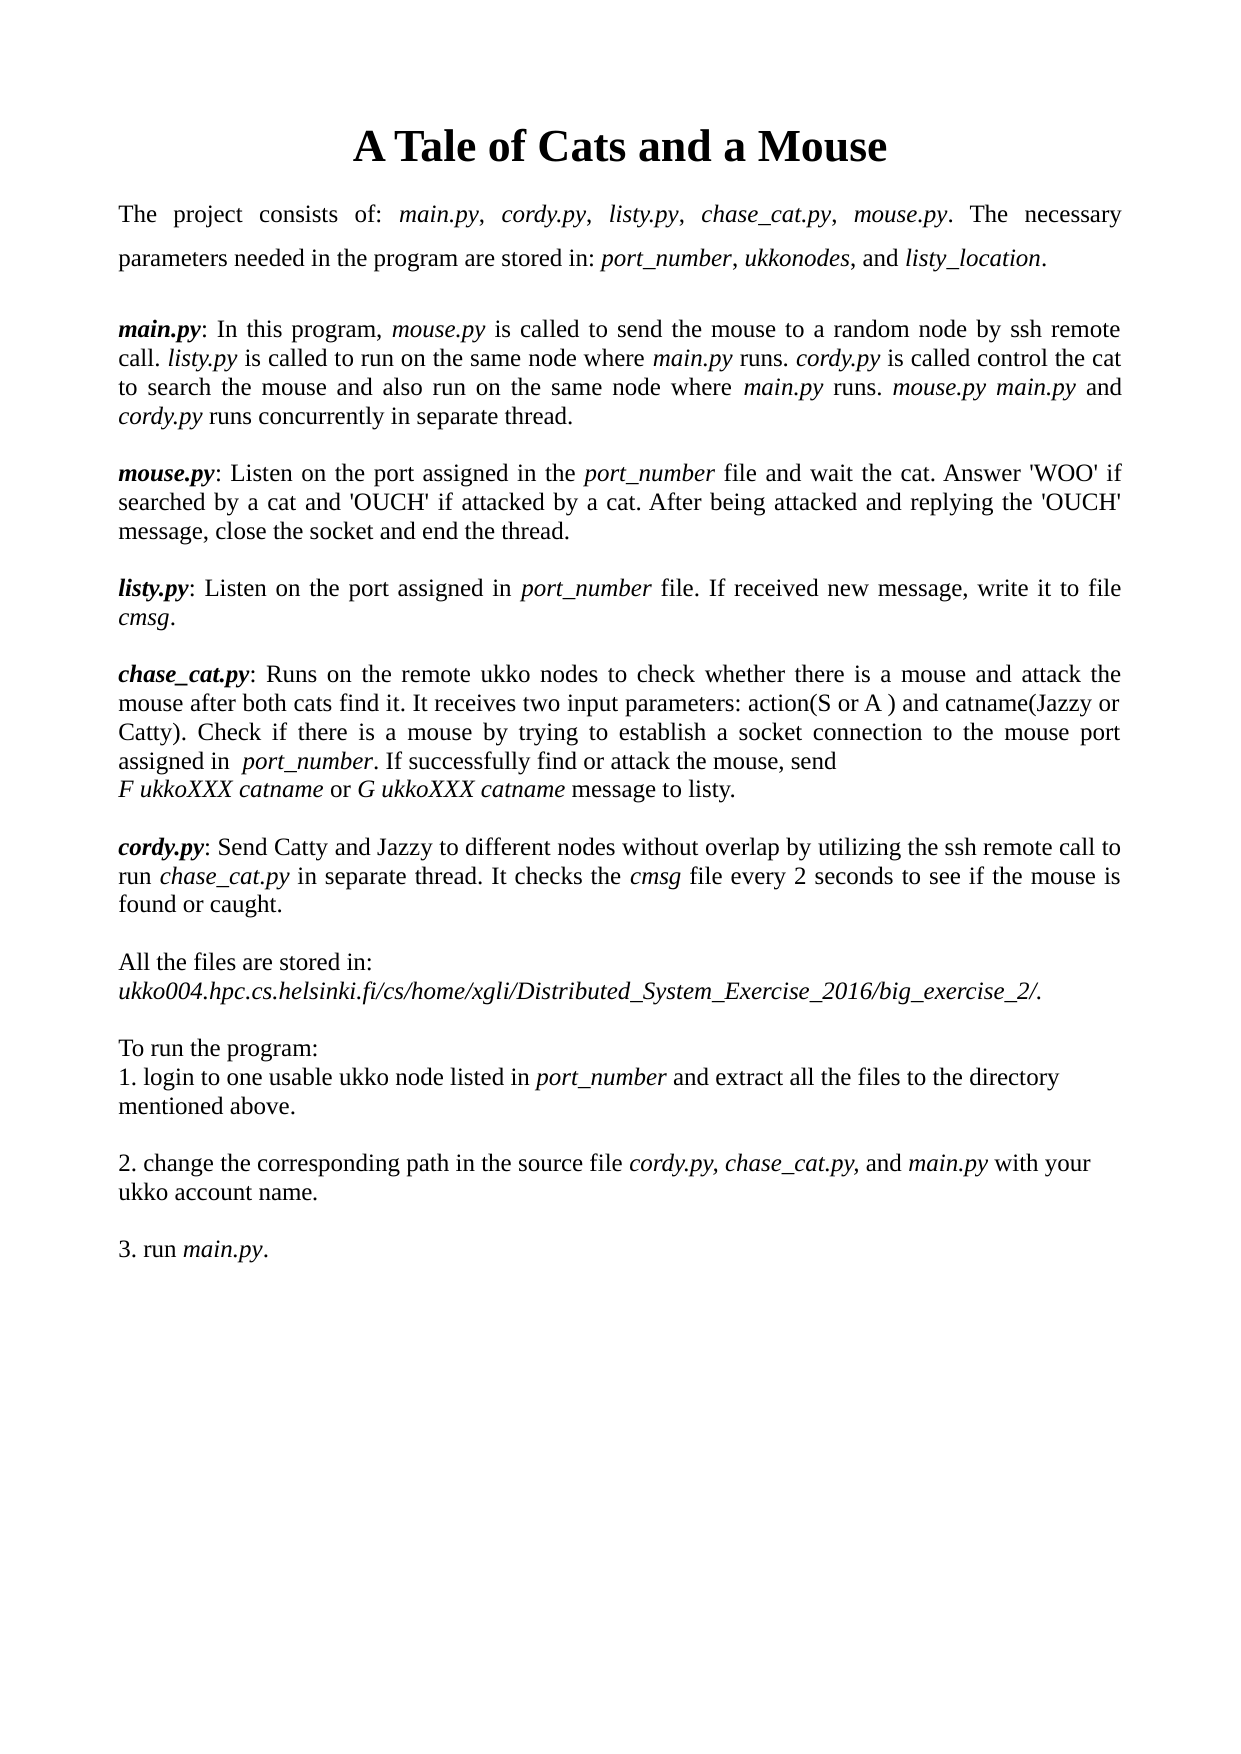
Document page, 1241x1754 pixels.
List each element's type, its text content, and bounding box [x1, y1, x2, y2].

text 3. run main.py. [118, 1234, 1122, 1263]
text cordy.py: Send Catty and Jazzy to different nodes without overlap by utilizing the ssh remote call to run chase_cat.py in separate thread. It checks the cmsg file every 2 seconds to see if the mouse is found or caught. [118, 832, 1122, 918]
text listy.py: Listen on the port assigned in port_number file. If received new message, write it to file cmsg. [118, 573, 1122, 631]
text To run the program: [118, 1033, 1122, 1062]
text chase_cat.py: Runs on the remote ukko nodes to check whether there is a mouse and attack the mouse after both cats find it. It receives two input parameters: action(S or A ) and catname(Jazzy or Catty). Check if there is a mouse by trying to establish a socket connection to the mouse port assigned in port_number. If successfully find or attack the mouse, send [118, 659, 1122, 774]
text A Tale of Cats and a Mouse [118, 118, 1122, 171]
text mouse.py: Listen on the port assigned in the port_number file and wait the cat. Answer 'WOO' if searched by a cat and 'OUCH' if attacked by a cat. After being attacked and replying the 'OUCH' message, close the socket and end the thread. [118, 458, 1122, 544]
text main.py: In this program, mouse.py is called to send the mouse to a random node by ssh remote call. listy.py is called to run on the same node where main.py runs. cordy.py is called control the cat to search the mouse and also run on the same node where main.py runs. mouse.py main.py and cordy.py runs concurrently in separate thread. [118, 314, 1122, 429]
text 2. change the corresponding path in the source file cordy.py, chase_cat.py, and main.py with your ukko account name. [118, 1148, 1122, 1206]
text All the files are stored in: ukko004.hpc.cs.helsinki.fi/cs/home/xgli/Distributed_System_Exercise_2016/big_exercise_2/. [118, 947, 1122, 1004]
text 1. login to one usable ukko node listed in port_number and extract all the files to the directory mentioned above. [118, 1062, 1122, 1119]
text F ukkoXXX catname or G ukkoXXX catname message to listy. [118, 774, 1122, 803]
text The project consists of: main.py, cordy.py, listy.py, chase_cat.py, mouse.py. The necessary parameters needed in the program are stored in: port_number, ukkonodes, and listy_location. [118, 199, 1122, 271]
